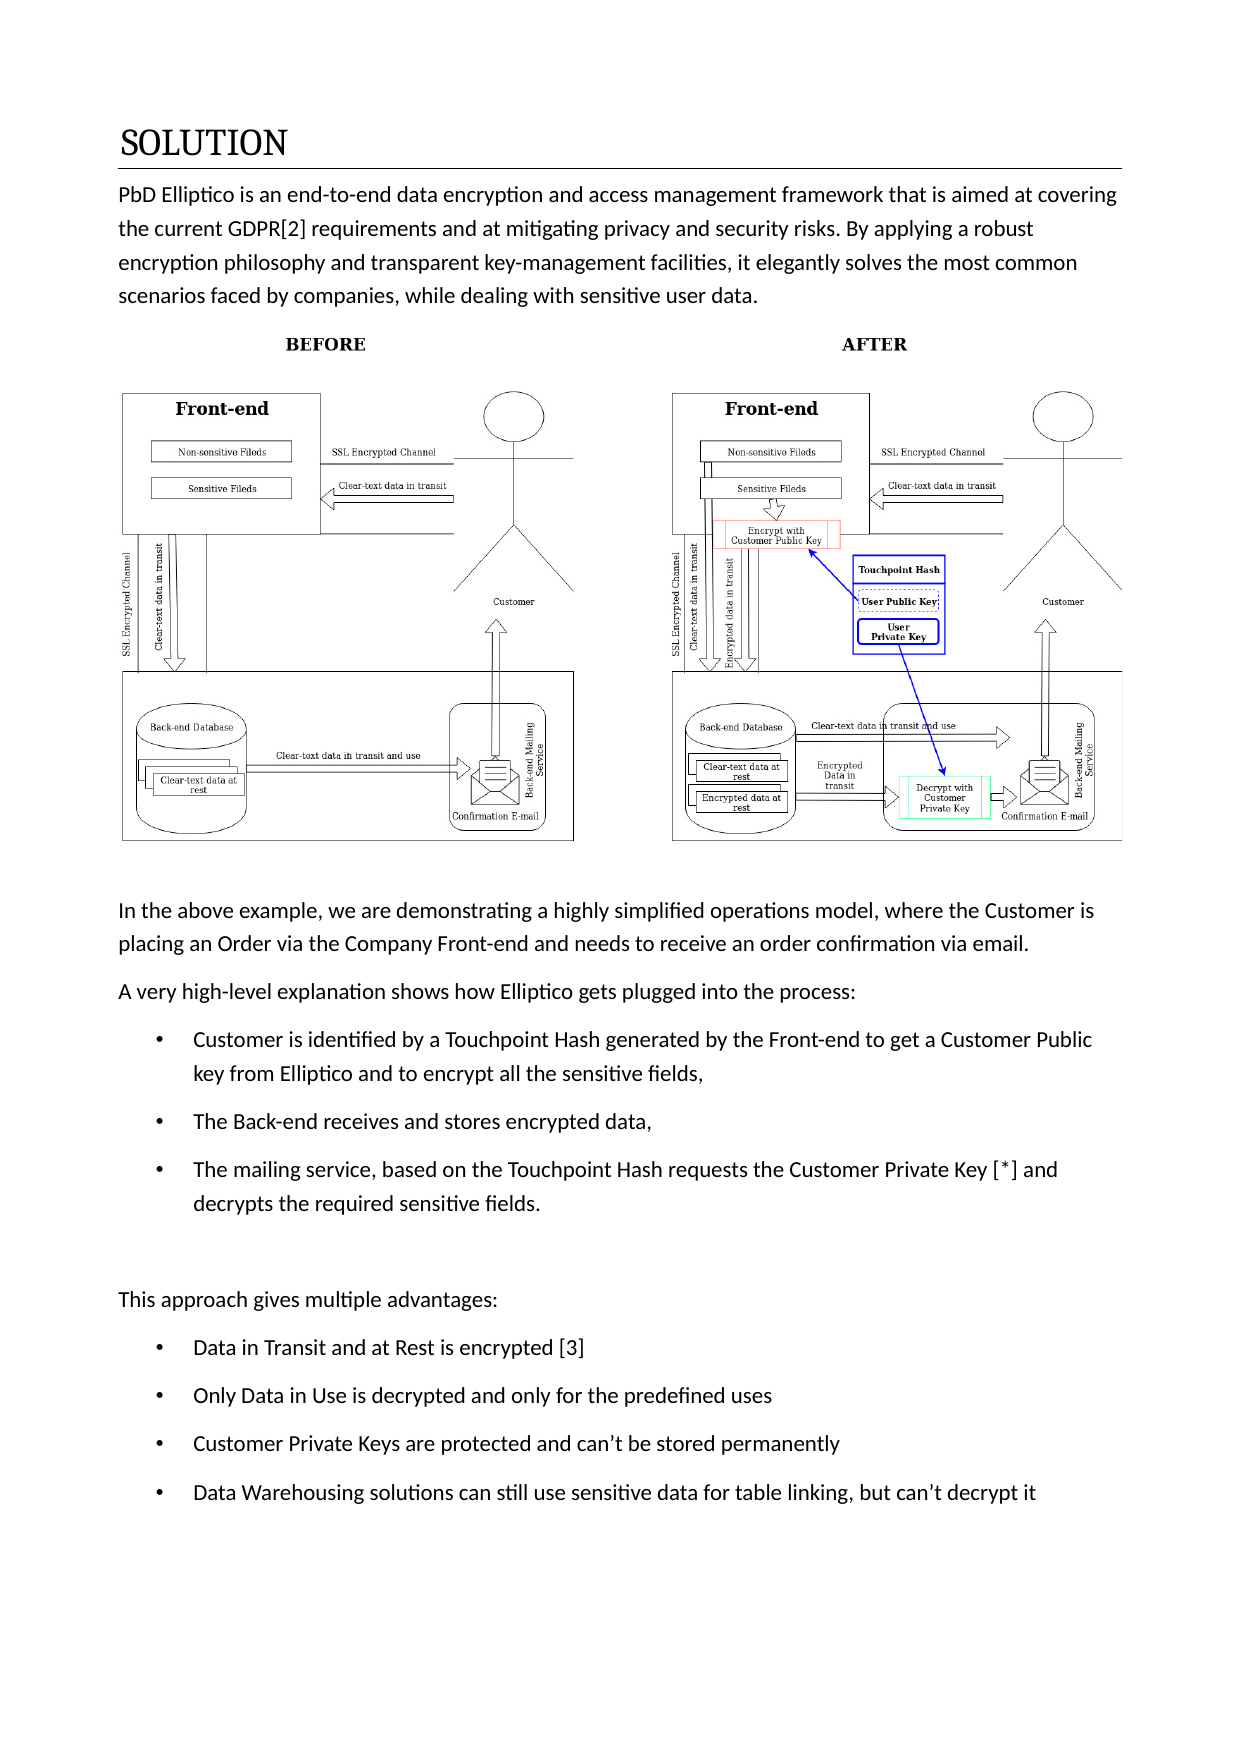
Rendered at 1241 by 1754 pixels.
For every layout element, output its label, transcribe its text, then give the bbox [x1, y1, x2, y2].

list Only Data in Use is decrypted and only for the predefined uses [156, 1381, 1122, 1409]
list Customer Private Keys are protected and can’t be stored permanently [156, 1429, 1122, 1458]
text A very high-level explanation shows how Elliptico gets plugged into the process: [118, 977, 1122, 1006]
text In the above example, we are demonstrating a highly simplified operations model, where the Customer is placing an Order via the Company Front-end and needs to receive an order confirmation via email. [118, 896, 1122, 957]
text This approach gives multiple advantages: [118, 1285, 1122, 1313]
subtitle Solution [118, 118, 1122, 168]
list The mailing service, based on the Touchpoint Hash requests the Customer Private Key [*] and decrypts the required sensitive fields. [156, 1155, 1122, 1217]
list Data in Transit and at Rest is encrypted [3] [156, 1333, 1122, 1361]
list Customer is identified by a Touchpoint Hash generated by the Front-end to get a Customer Public key from Elliptico and to encrypt all the sensitive fields, [156, 1026, 1122, 1087]
picture [118, 329, 1123, 843]
text PbD Elliptico is an end-to-end data encryption and access management framework that is aimed at covering the current GDPR[2] requirements and at mitigating privacy and security risks. By applying a robust encryption philosophy and transparent key-management facilities, it elegantly solves the most common scenarios faced by companies, while dealing with sensitive user data. [118, 181, 1122, 309]
list The Back-end receives and stores encrypted data, [156, 1107, 1122, 1135]
list Data Warehousing solutions can still use sensitive data for table linking, but can’t decrypt it [156, 1478, 1122, 1506]
